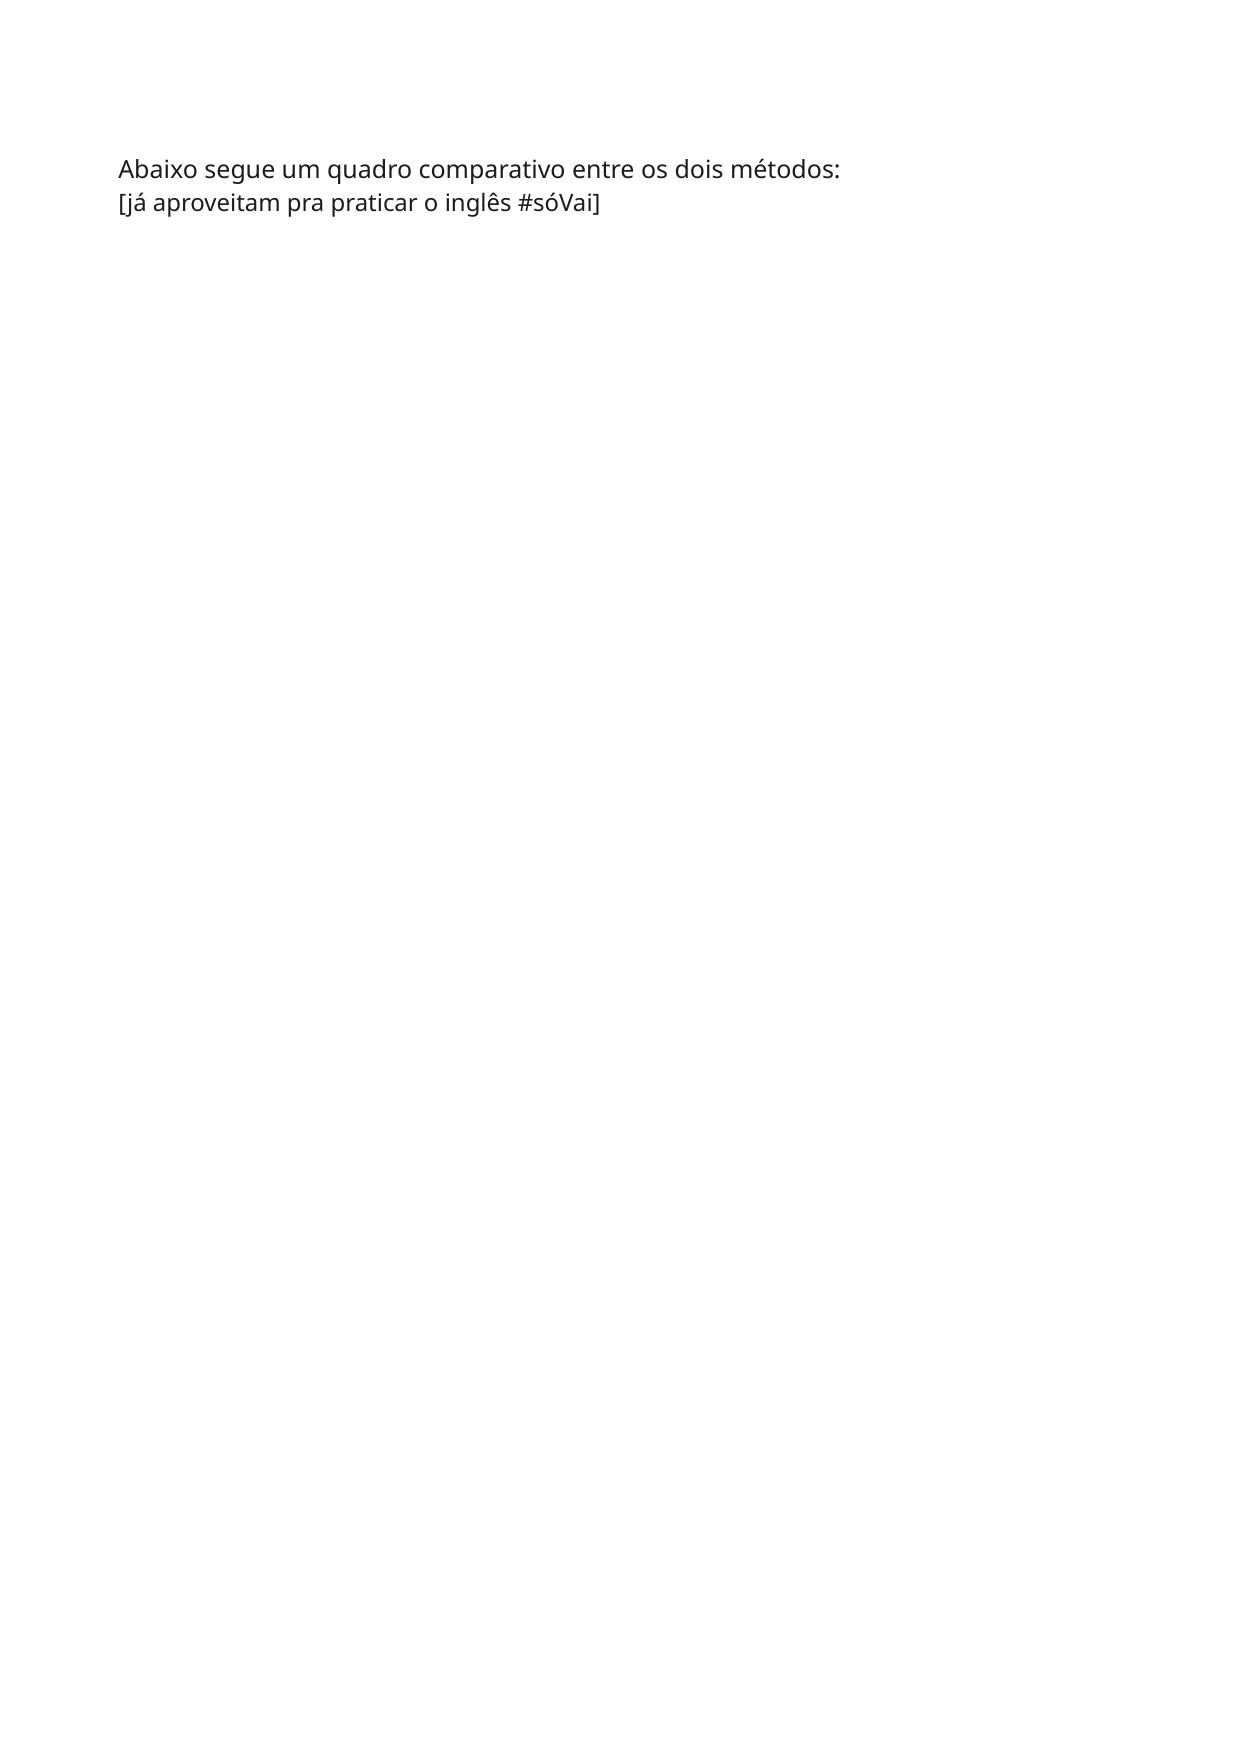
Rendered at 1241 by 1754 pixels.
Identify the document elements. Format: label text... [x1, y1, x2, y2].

text [já aproveitam pra praticar o inglês #sóVai] [118, 186, 1122, 219]
text Abaixo segue um quadro comparativo entre os dois métodos: [118, 152, 1122, 186]
